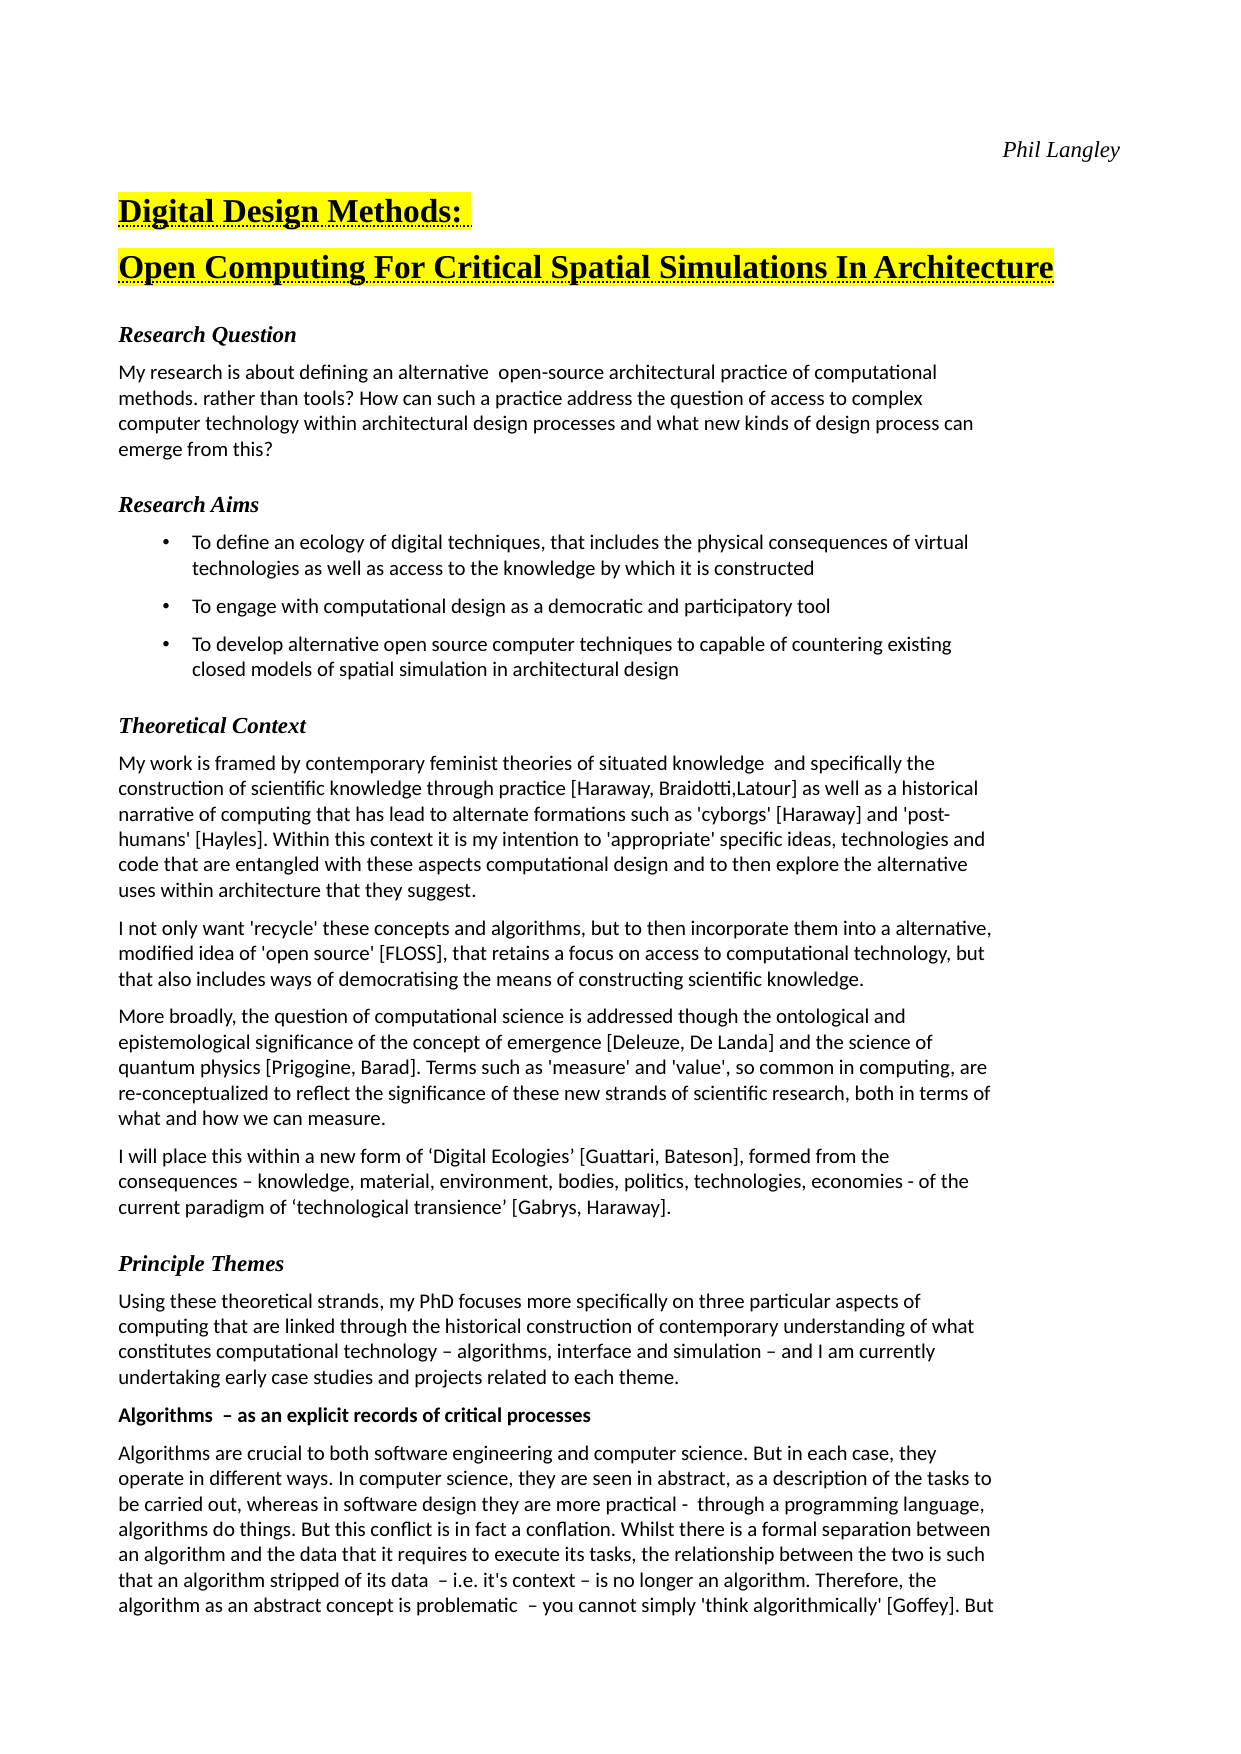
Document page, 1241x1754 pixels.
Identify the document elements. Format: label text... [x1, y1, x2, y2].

text My research is about defining an alternative open-source architectural practice of computational methods. rather than tools? How can such a practice address the question of access to complex computer technology within architectural design processes and what new kinds of design process can emerge from this? [118, 359, 1004, 461]
list To engage with computational design as a democratic and participatory tool [162, 593, 1004, 618]
list To define an ecology of digital techniques, that includes the physical consequences of virtual technologies as well as access to the knowledge by which it is constructed [162, 529, 1004, 580]
text My work is framed by contemporary feminist theories of situated knowledge and specifically the construction of scientific knowledge through practice [Haraway, Braidotti,Latour] as well as a historical narrative of computing that has lead to alternate formations such as 'cyborgs' [Haraway] and 'post-humans' [Hayles]. Within this context it is my intention to 'appropriate' specific ideas, technologies and code that are entangled with these aspects computational design and to then explore the alternative uses within architecture that they suggest. [118, 750, 1004, 902]
list To develop alternative open source computer techniques to capable of countering existing closed models of spatial simulation in architectural design [162, 631, 1004, 682]
subtitle Digital Design Methods: [471, 192, 1122, 230]
text I not only want 'recycle' these concepts and algorithms, but to then incorporate them into a alternative, modified idea of 'open source' [FLOSS], that retains a focus on access to computational technology, but that also includes ways of democratising the means of constructing scientific knowledge. [118, 915, 1004, 991]
text Using these theoretical strands, my PhD focuses more specifically on three particular aspects of computing that are linked through the historical construction of contemporary understanding of what constitutes computational technology – algorithms, interface and simulation – and I am currently undertaking early case studies and projects related to each theme. [118, 1288, 1004, 1389]
subtitle Theoretical Context [118, 712, 1122, 738]
subtitle Research Question [118, 321, 1122, 348]
text More broadly, the question of computational science is addressed though the ontological and epistemological significance of the concept of emergence [Deleuze, De Landa] and the science of quantum physics [Prigogine, Barad]. Terms such as 'measure' and 'value', so common in computing, are re-conceptualized to reflect the significance of these new strands of scientific research, both in terms of what and how we can measure. [118, 1004, 1004, 1131]
text I will place this within a new form of ‘Digital Ecologies’ [Guattari, Bateson], formed from the consequences – knowledge, material, environment, bodies, politics, technologies, economies - of the current paradigm of ‘technological transience’ [Gabrys, Haraway]. [118, 1143, 1004, 1219]
subtitle Research Aims [118, 491, 1122, 518]
subtitle Principle Themes [118, 1250, 1122, 1276]
text Algorithms – as an explicit records of critical processes [118, 1402, 1004, 1427]
text Algorithms are crucial to both software engineering and computer science. But in each case, they operate in different ways. In computer science, they are seen in abstract, as a description of the tasks to be carried out, whereas in software design they are more practical - through a programming language, algorithms do things. But this conflict is in fact a conflation. Whilst there is a formal separation between an algorithm and the data that it requires to execute its tasks, the relationship between the two is such that an algorithm stripped of its data – i.e. it's context – is no longer an algorithm. Therefore, the algorithm as an abstract concept is problematic – you cannot simply 'think algorithmically' [Goffey]. But [118, 1440, 1004, 1618]
subtitle Open Computing For Critical Spatial Simulations In Architecture [1054, 248, 1122, 286]
